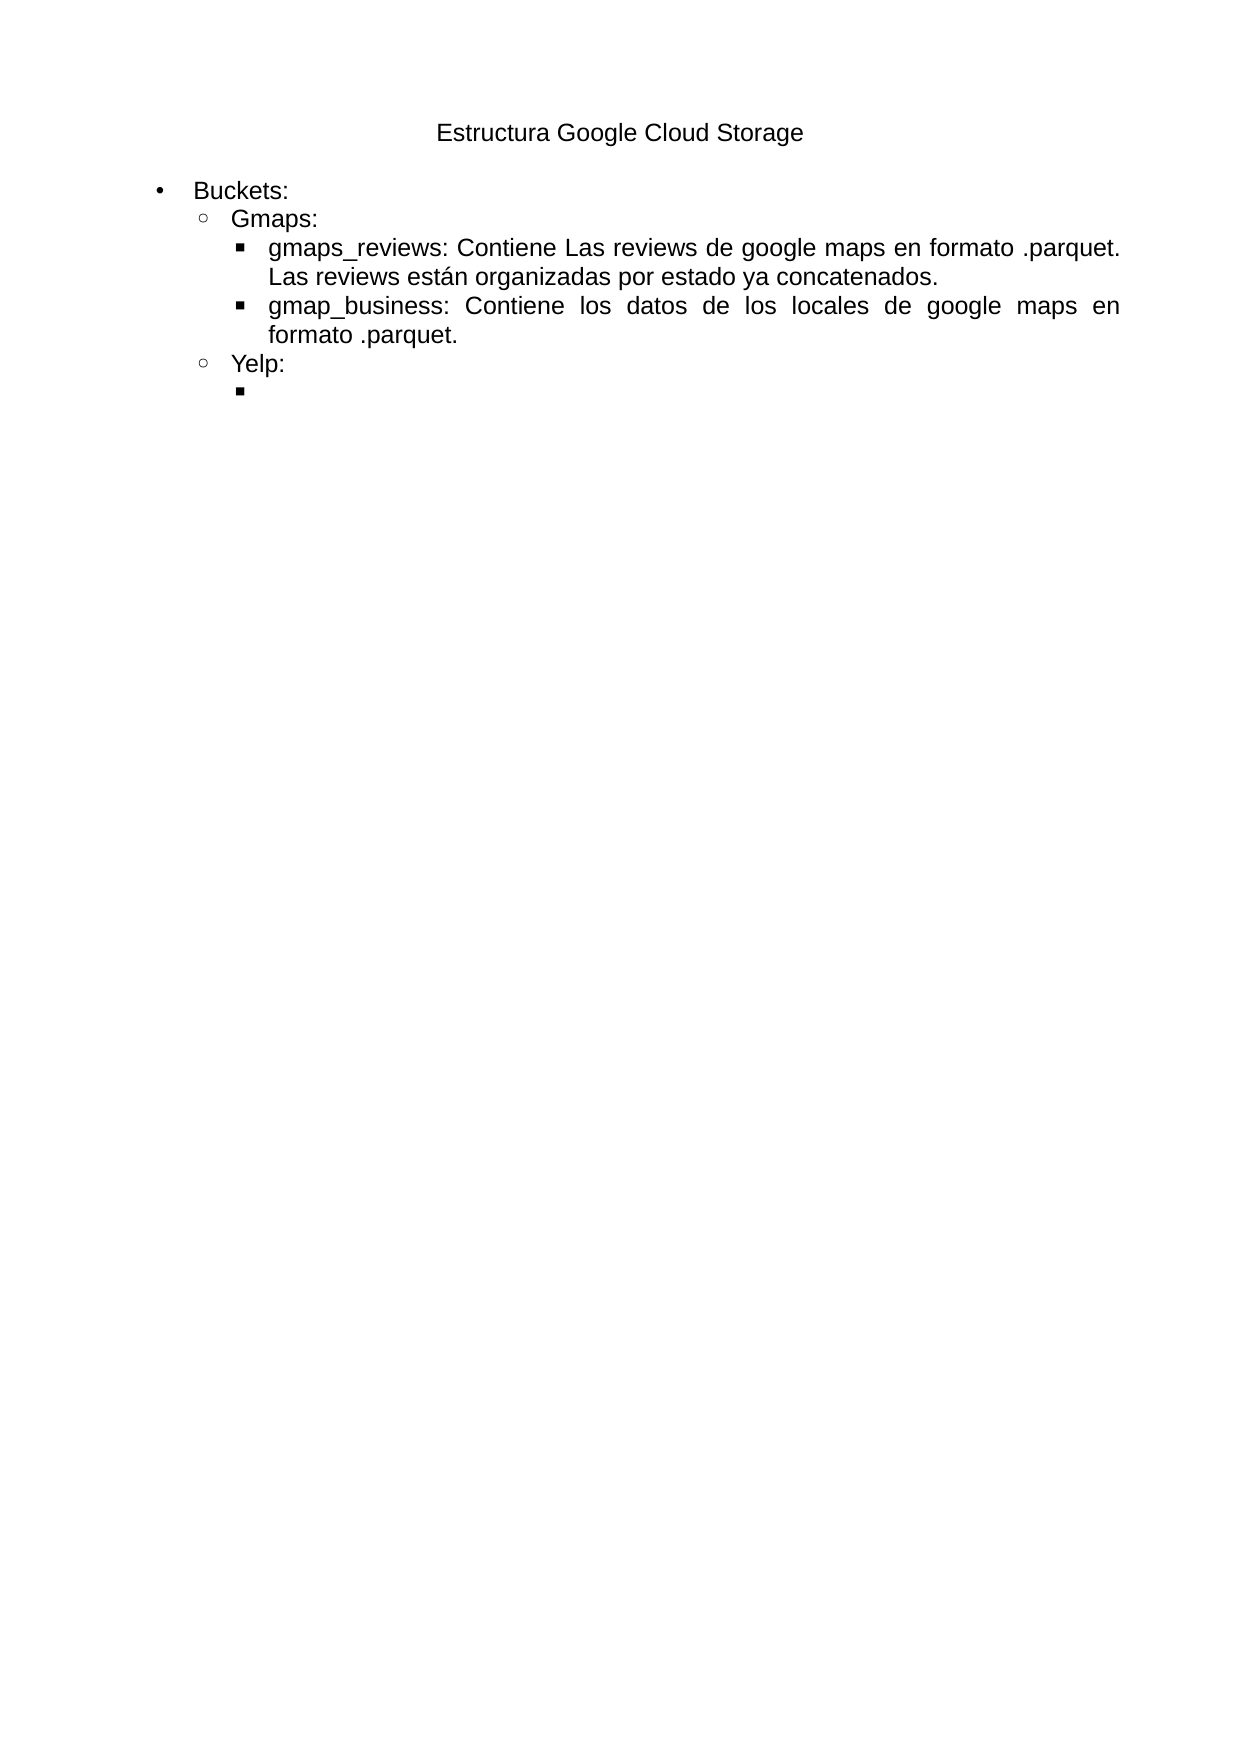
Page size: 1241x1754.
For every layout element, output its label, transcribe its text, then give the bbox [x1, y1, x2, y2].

list gmaps_reviews: Contiene Las reviews de google maps en formato .parquet. Las reviews están organizadas por estado ya concatenados. [231, 233, 1122, 291]
list gmap_business: Contiene los datos de los locales de google maps en formato .parquet. [231, 291, 1122, 348]
text Estructura Google Cloud Storage [118, 118, 1122, 147]
list Buckets: [156, 176, 1122, 204]
list Yelp: [193, 348, 1122, 377]
list Gmaps: [193, 204, 1122, 233]
